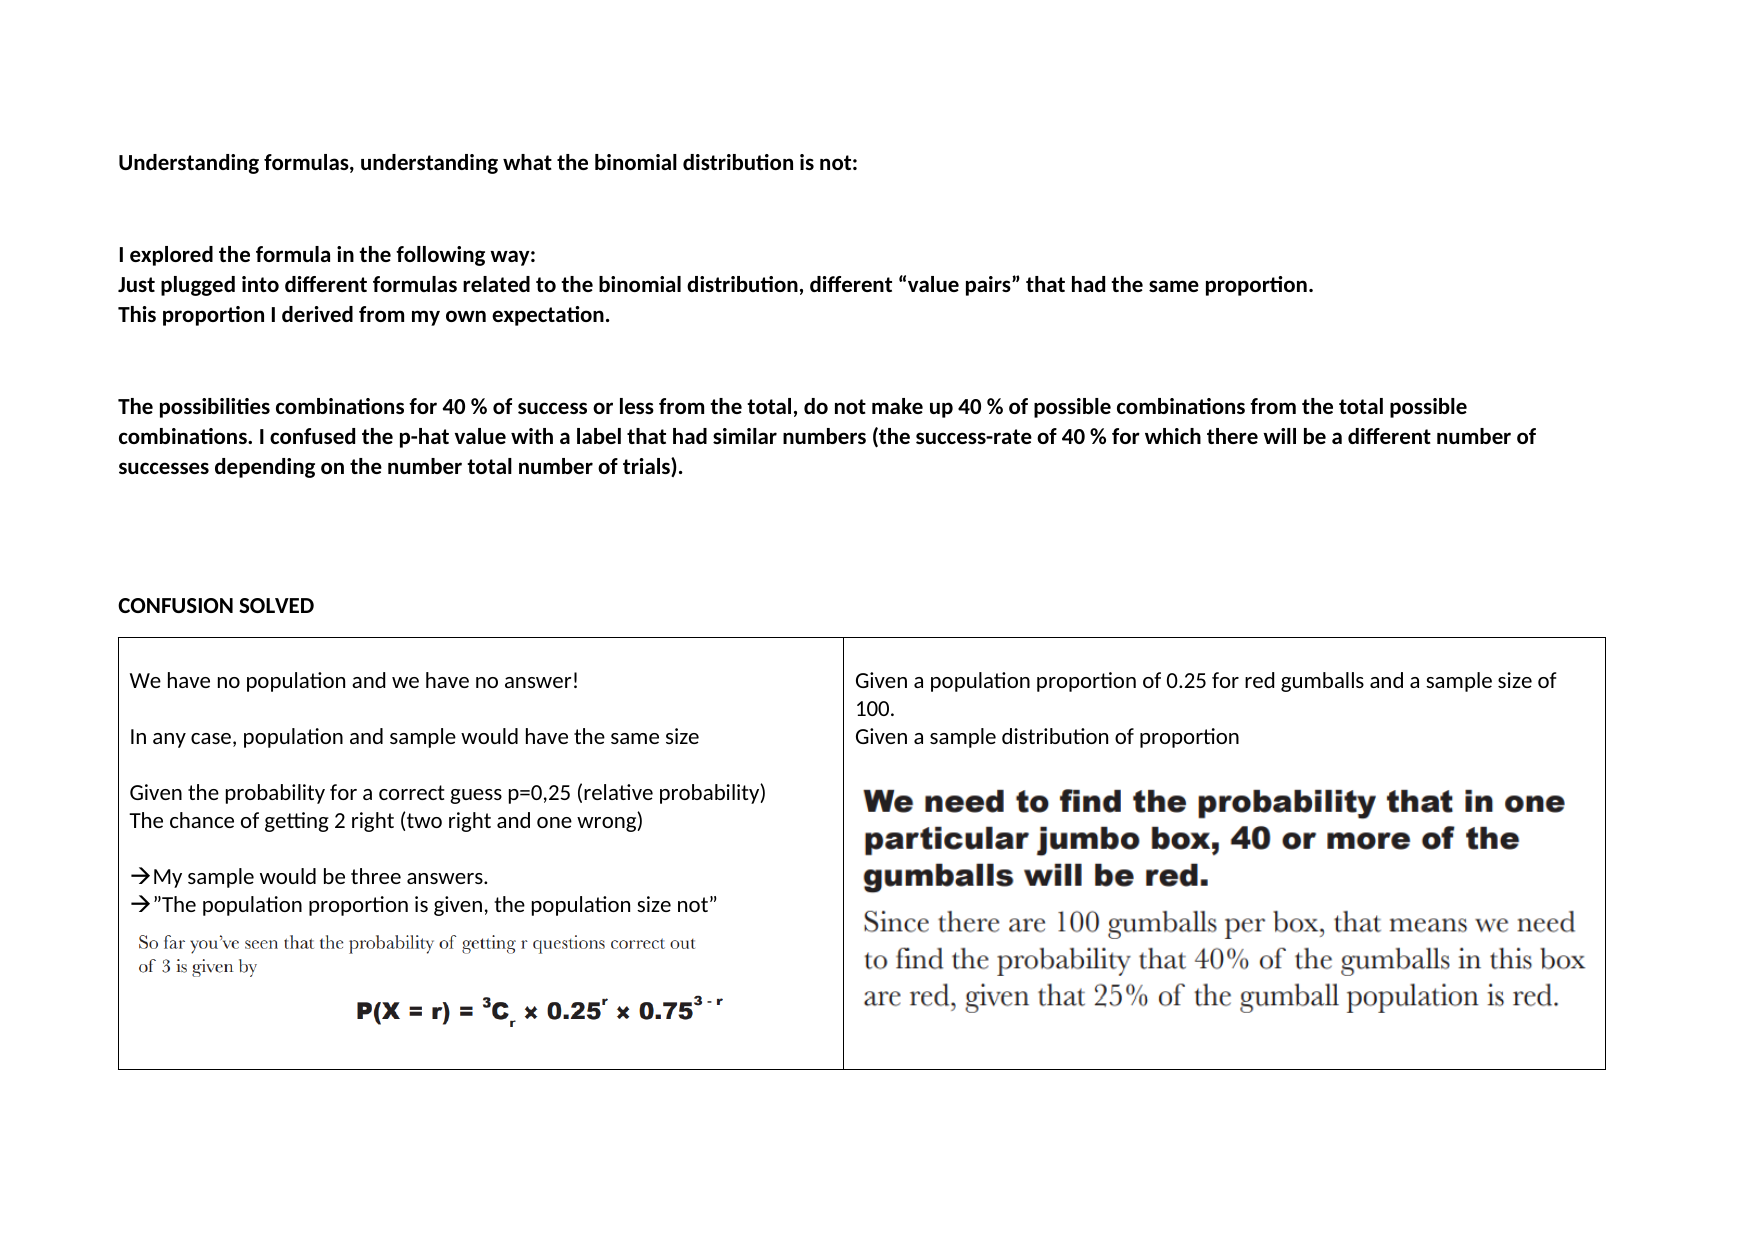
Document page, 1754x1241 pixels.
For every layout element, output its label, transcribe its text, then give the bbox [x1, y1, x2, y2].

table_header Given a population proportion of 0.25 for red gumballs and a sample size of 100. Given a sample distribution of proportion [844, 638, 1605, 1069]
text CONFUSION SOLVED [118, 591, 1606, 619]
text I explored the formula in the following way: Just plugged into different formulas related to the binomial distribution, different “value pairs” that had the same proportion. This proportion I derived from my own expectation. [118, 240, 1606, 328]
table_header We have no population and we have no answer! In any case, population and sample would have the same size Given the probability for a correct guess p=0,25 (relative probability) The chance of getting 2 right (two right and one wrong) My sample would be three answers. ”The population proportion is given, the population size not” [119, 638, 843, 1069]
text Understanding formulas, understanding what the binomial distribution is not: [118, 148, 1606, 176]
text The possibilities combinations for 40 % of success or less from the total, do not make up 40 % of possible combinations from the total possible combinations. I confused the p-hat value with a label that had similar numbers (the success-rate of 40 % for which there will be a different number of successes depending on the number total number of trials). [118, 392, 1606, 480]
